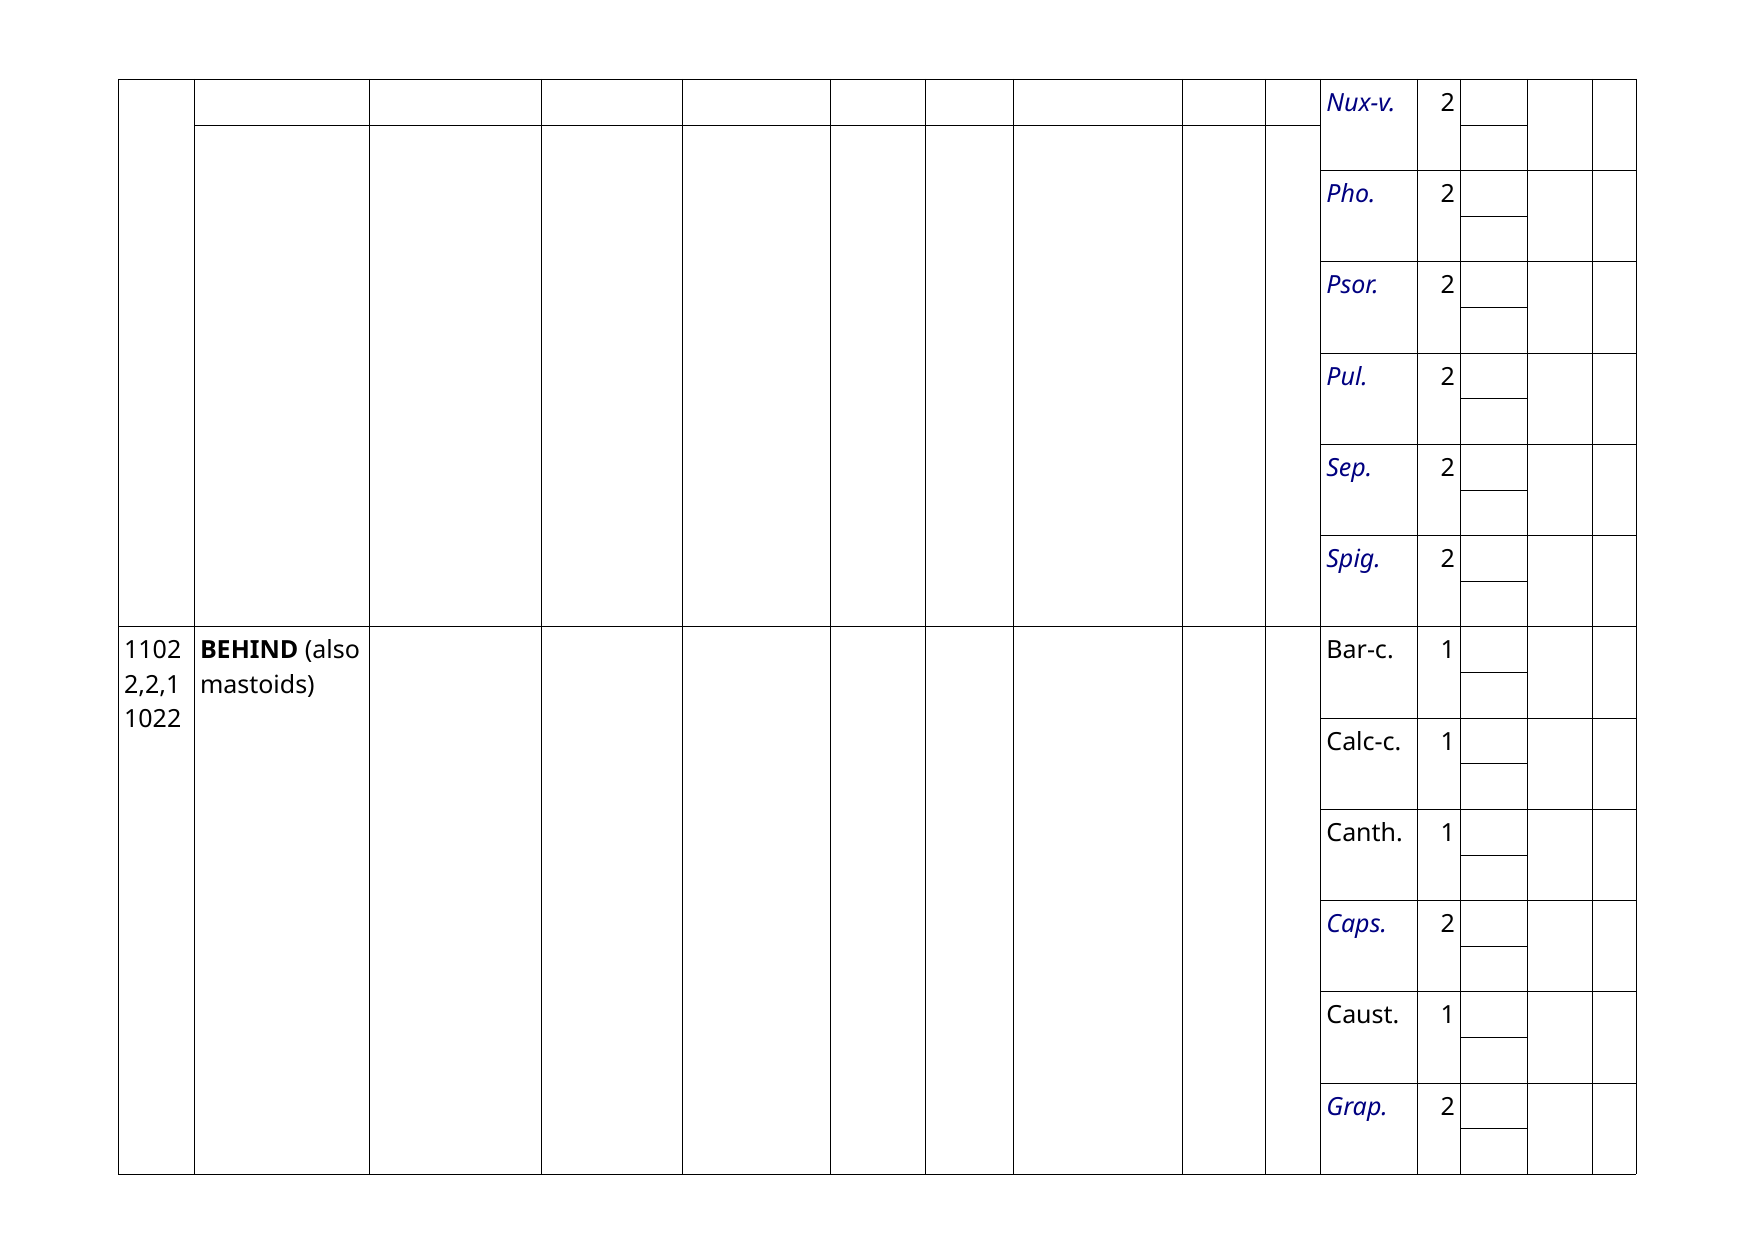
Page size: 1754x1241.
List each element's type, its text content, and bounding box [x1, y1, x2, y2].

table_cell [1528, 627, 1592, 718]
table_cell 2 [1418, 445, 1460, 535]
table_cell 2 [1418, 262, 1460, 353]
table_cell [1528, 992, 1592, 1083]
table_cell Calc-c. [1321, 719, 1417, 809]
table_cell 1 [1418, 992, 1460, 1083]
table_cell [1461, 627, 1527, 672]
table_cell [1014, 126, 1182, 626]
table_cell Pho. [1321, 171, 1417, 261]
table_cell [683, 627, 830, 1174]
table_cell Psor. [1321, 262, 1417, 353]
table_cell Spig. [1321, 536, 1417, 626]
table_cell [1461, 901, 1527, 946]
table_cell [542, 126, 682, 626]
table_cell [542, 80, 682, 124]
table_cell [1593, 171, 1636, 261]
table_cell Caust. [1321, 992, 1417, 1083]
table_cell [1461, 856, 1527, 900]
table_cell Caps. [1321, 901, 1417, 991]
table_cell [119, 80, 194, 626]
table_cell [1461, 536, 1527, 581]
table_cell [926, 627, 1013, 1174]
table_cell [1461, 947, 1527, 991]
table_cell [926, 80, 1013, 124]
table_cell [1266, 627, 1320, 1174]
table_cell Pul. [1321, 354, 1417, 444]
table_cell Grap. [1321, 1084, 1417, 1174]
table_cell [831, 627, 925, 1174]
table_cell [1593, 445, 1636, 535]
table_cell [1593, 1084, 1636, 1174]
table_cell 2 [1418, 1084, 1460, 1174]
table_cell [831, 126, 925, 626]
table_cell [1528, 262, 1592, 353]
table_cell [1528, 536, 1592, 626]
table_cell [1528, 1084, 1592, 1174]
table_cell [1266, 80, 1320, 124]
table_cell [1593, 992, 1636, 1083]
table_cell 2 [1418, 171, 1460, 261]
table_cell Sep. [1321, 445, 1417, 535]
table_cell [1461, 126, 1527, 170]
table_cell [1461, 810, 1527, 854]
table_cell [370, 627, 541, 1174]
table_cell [1461, 80, 1527, 124]
table_cell [370, 80, 541, 124]
table_cell [1266, 126, 1320, 626]
table_cell [683, 80, 830, 124]
table_cell [1593, 719, 1636, 809]
table_cell [1593, 810, 1636, 900]
table_cell [1461, 445, 1527, 489]
table_cell [1461, 1038, 1527, 1083]
table_cell [1528, 80, 1592, 170]
table_cell [195, 80, 369, 124]
table_cell [1461, 764, 1527, 809]
table_cell [1528, 719, 1592, 809]
table_cell Canth. [1321, 810, 1417, 900]
table_cell [370, 126, 541, 626]
table_cell [1528, 445, 1592, 535]
table_cell [1461, 308, 1527, 353]
table_cell [926, 126, 1013, 626]
table_cell [1183, 627, 1265, 1174]
table_cell [1528, 901, 1592, 991]
table_cell [1461, 217, 1527, 261]
table_cell [1593, 262, 1636, 353]
table_cell [831, 80, 925, 124]
table_cell [1461, 719, 1527, 763]
table_cell [1593, 901, 1636, 991]
table_cell 2 [1418, 80, 1460, 170]
table_cell [1461, 673, 1527, 718]
table_cell 11022,2,11022 [119, 627, 194, 1174]
table_cell 1 [1418, 627, 1460, 718]
table_cell [1461, 491, 1527, 535]
table_cell [1593, 80, 1636, 170]
table_cell [1183, 126, 1265, 626]
table_cell 1 [1418, 719, 1460, 809]
table_cell [1183, 80, 1265, 124]
table_cell 1 [1418, 810, 1460, 900]
table_cell [1461, 582, 1527, 626]
table_cell [1014, 627, 1182, 1174]
table_cell [683, 126, 830, 626]
table_cell [1528, 354, 1592, 444]
table_cell [1593, 627, 1636, 718]
table_cell [1461, 1084, 1527, 1128]
table_cell 2 [1418, 536, 1460, 626]
table_cell [1528, 810, 1592, 900]
table_cell Nux-v. [1321, 80, 1417, 170]
table_cell 2 [1418, 901, 1460, 991]
table_cell [1528, 171, 1592, 261]
table_cell 2 [1418, 354, 1460, 444]
table_cell [1593, 536, 1636, 626]
table_cell Bar-c. [1321, 627, 1417, 718]
table_cell [1461, 262, 1527, 307]
table_cell [1461, 354, 1527, 398]
table_cell [1461, 992, 1527, 1037]
table_cell [1461, 1129, 1527, 1174]
table_cell [1014, 80, 1182, 124]
table_cell [1461, 171, 1527, 216]
table_cell [1593, 354, 1636, 444]
table_cell behind (also mastoids) [195, 627, 369, 1174]
table_cell [195, 126, 369, 626]
table_cell [1461, 399, 1527, 444]
table_cell [542, 627, 682, 1174]
